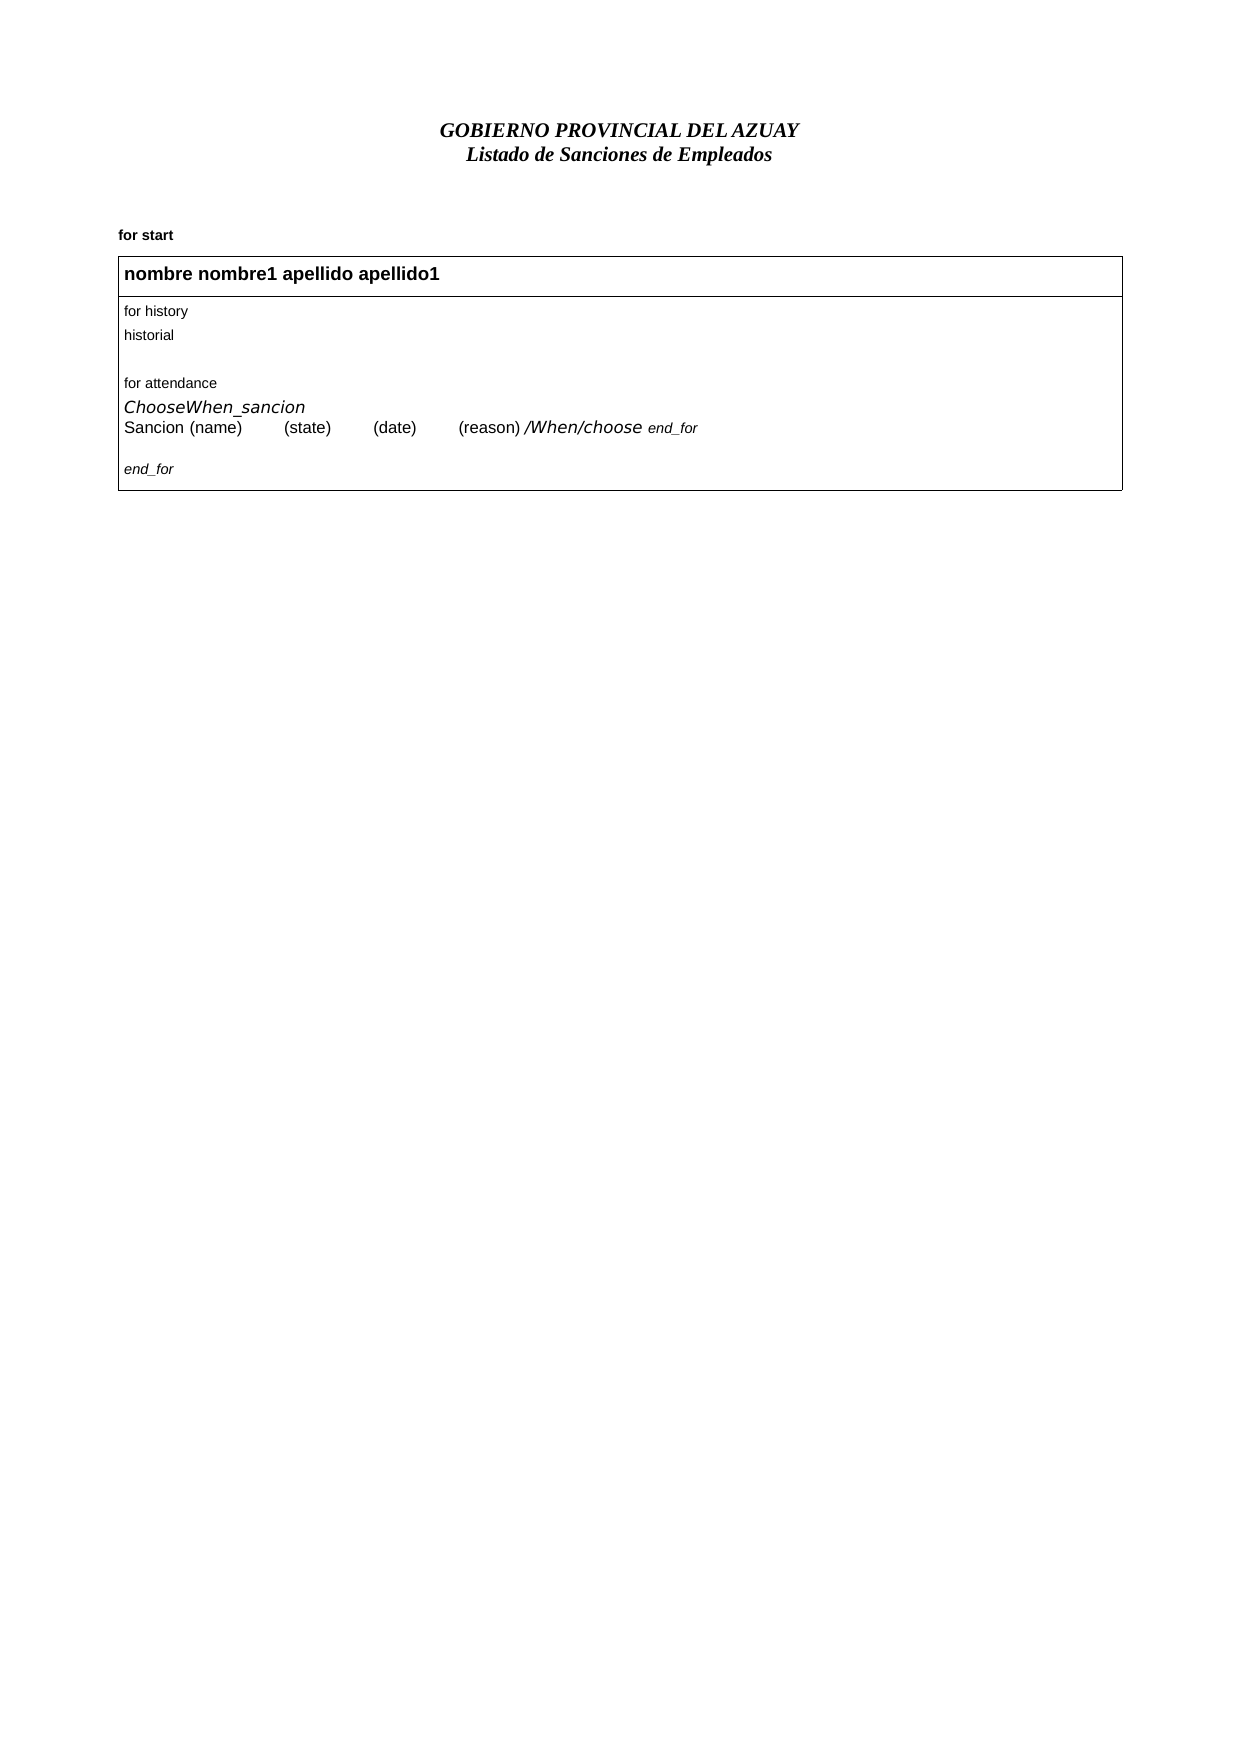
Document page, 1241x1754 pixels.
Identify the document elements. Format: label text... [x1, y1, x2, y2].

text Listado de Sanciones de Empleados [118, 142, 1122, 166]
text GOBIERNO PROVINCIAL DEL AZUAY [118, 118, 1122, 142]
table_cell for history historial for attendance ChooseWhen_sancion Sancion (name) (state) (date) (reason) /When/choose end_for end_for [119, 297, 1122, 490]
text for start [118, 227, 1122, 244]
table_header nombre nombre1 apellido apellido1 [119, 257, 1122, 296]
